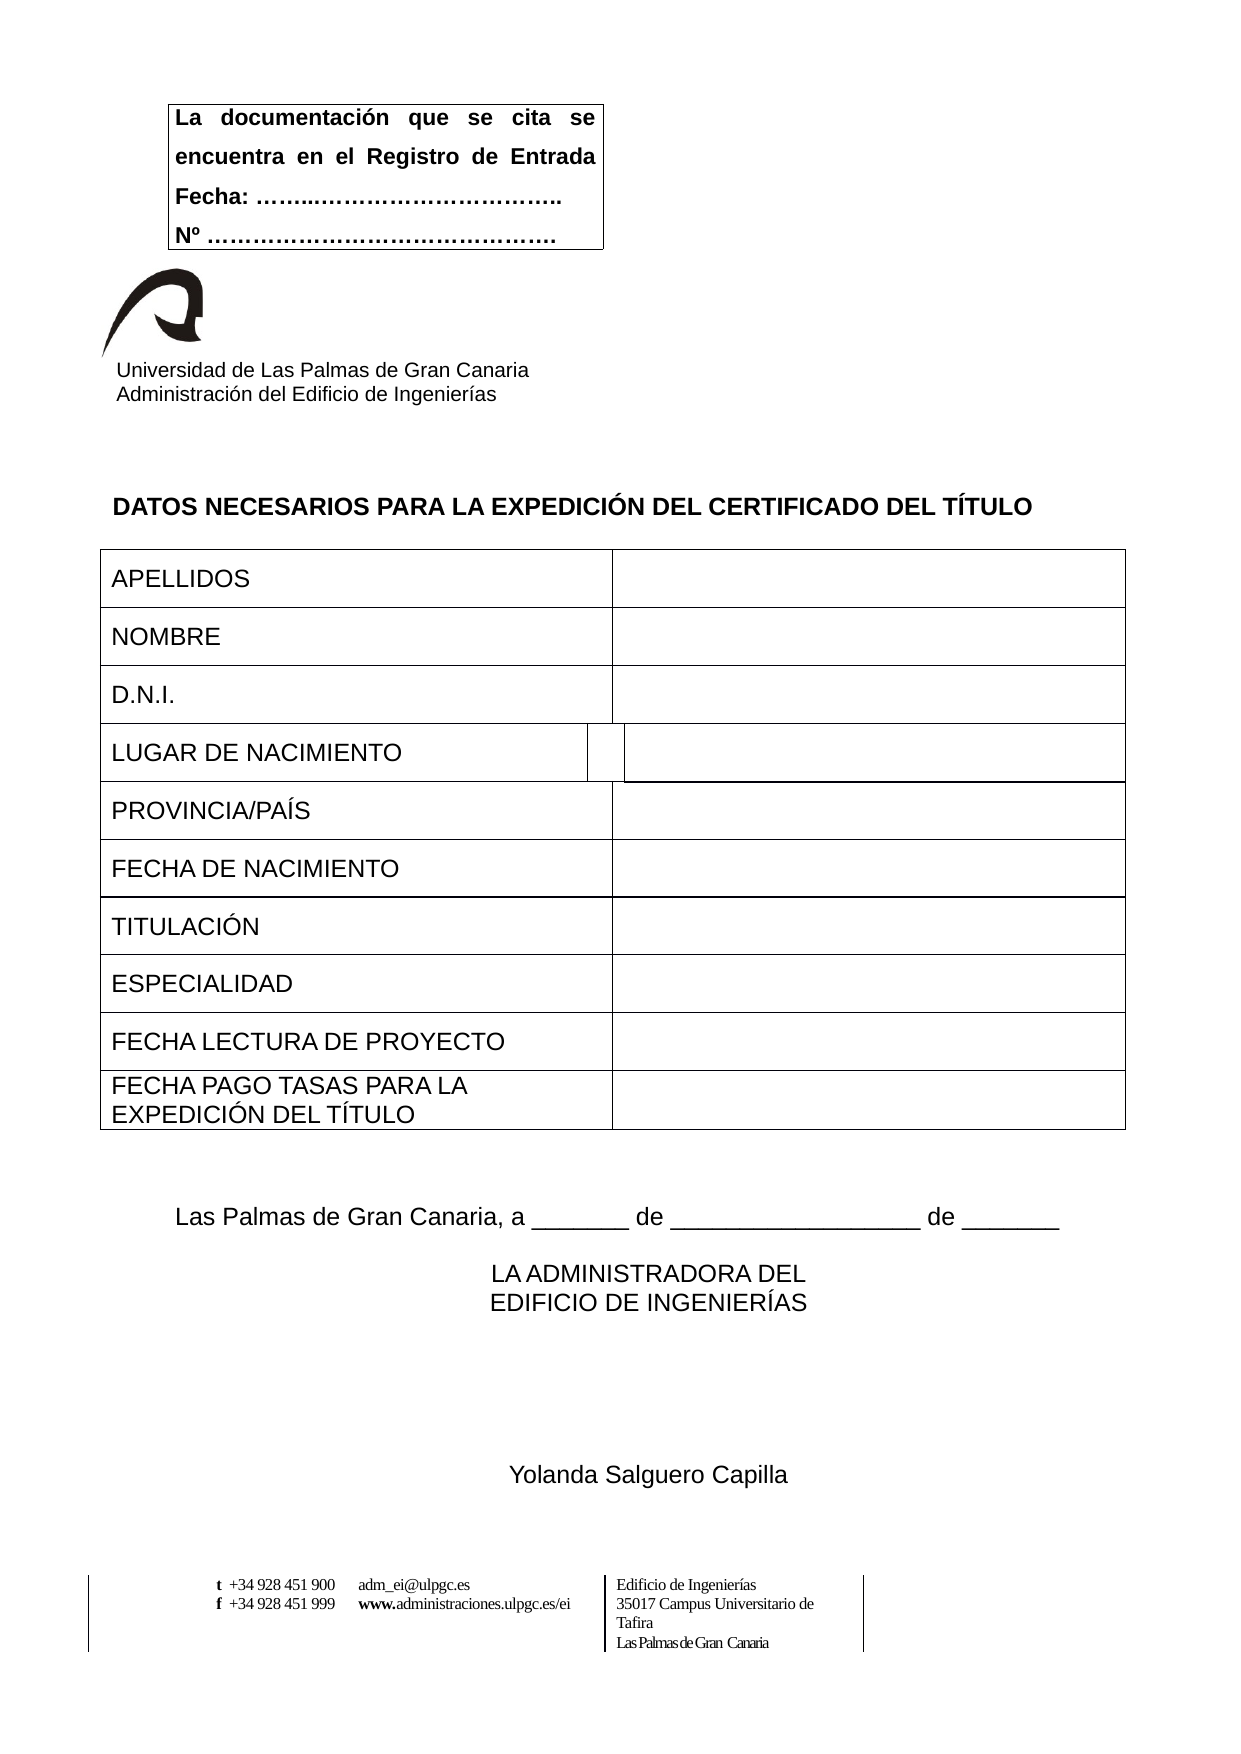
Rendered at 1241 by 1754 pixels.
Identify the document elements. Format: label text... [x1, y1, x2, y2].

table_cell NOMBRE [101, 608, 612, 665]
table_cell FECHA PAGO TASAS PARA LA EXPEDICIÓN DEL TÍTULO [101, 1071, 612, 1129]
table_cell D.N.I. [101, 666, 612, 723]
table_cell [613, 1013, 1125, 1070]
table_header [613, 550, 1125, 607]
table_cell [613, 608, 1125, 665]
picture [101, 268, 203, 358]
text LA ADMINISTRADORA DEL [175, 1259, 1122, 1288]
table_cell FECHA DE NACIMIENTO [101, 840, 612, 896]
table_cell [613, 666, 1125, 723]
table_cell [613, 782, 1125, 839]
table_cell PROVINCIA/PAÍS [101, 782, 612, 839]
table_cell [613, 955, 1125, 1012]
table_cell [613, 1071, 1125, 1129]
text Las Palmas de Gran Canaria, a _______ de __________________ de _______ [175, 1202, 1122, 1230]
table_cell [625, 724, 1125, 781]
table_cell [588, 724, 624, 781]
table_cell [613, 840, 1125, 896]
table_cell TITULACIÓN [101, 898, 612, 954]
text Yolanda Salguero Capilla [175, 1460, 1122, 1489]
text EDIFICIO DE INGENIERÍAS [175, 1288, 1122, 1317]
table_cell [613, 898, 1125, 954]
table_cell LUGAR DE NACIMIENTO [101, 724, 587, 781]
table_cell ESPECIALIDAD [101, 955, 612, 1012]
table_cell FECHA LECTURA DE PROYECTO [101, 1013, 612, 1070]
table_header APELLIDOS [101, 550, 612, 607]
text DATOS NECESARIOS PARA LA EXPEDICIÓN DEL CERTIFICADO DEL TÍTULO [112, 492, 1122, 520]
